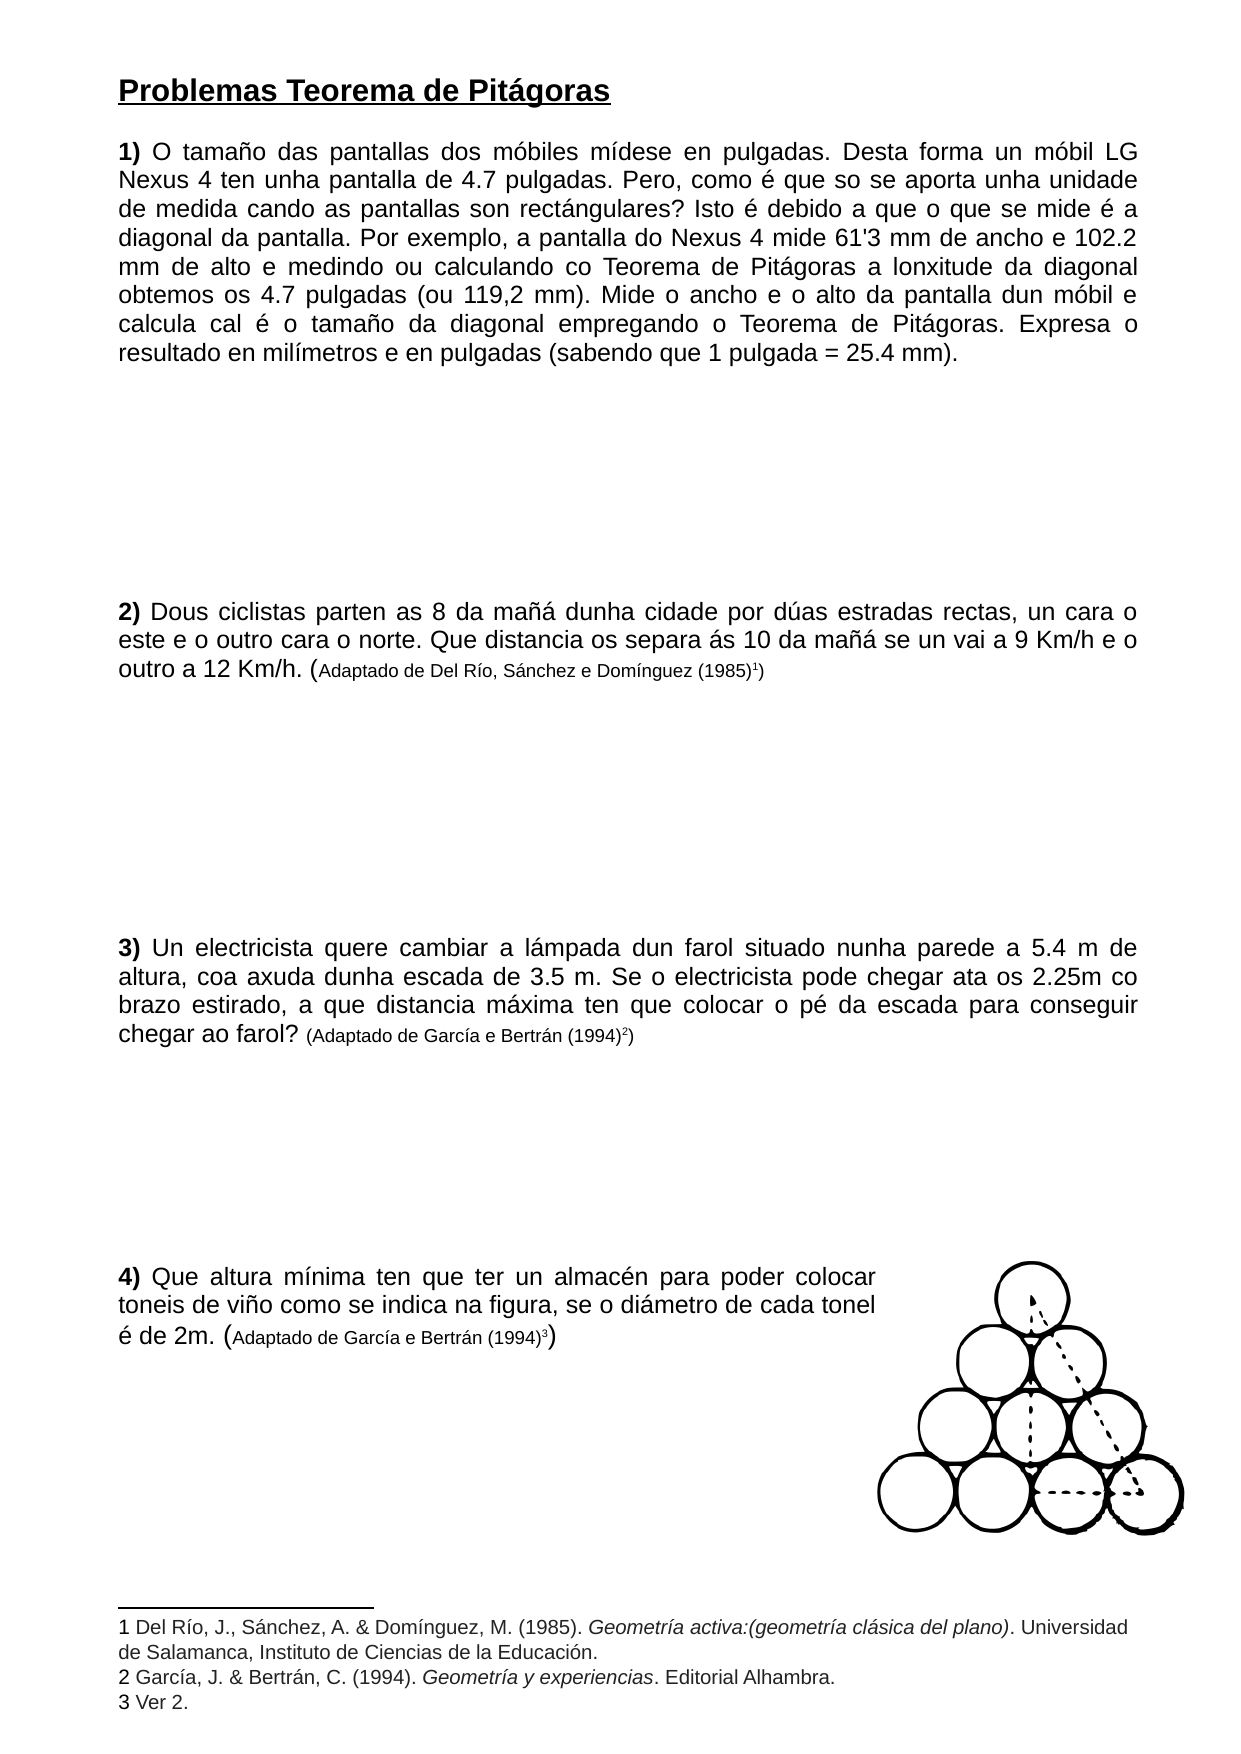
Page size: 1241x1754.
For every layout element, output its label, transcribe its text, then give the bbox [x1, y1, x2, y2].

picture [877, 1261, 1185, 1536]
text García, J. & Bertrán, C. (1994). Geometría y experiencias. Editorial Alhambra. [118, 1664, 1140, 1689]
text Del Río, J., Sánchez, A. & Domínguez, M. (1985). Geometría activa:(geometría clásica del plano). Universidad de Salamanca, Instituto de Ciencias de la Educación. [118, 1614, 1140, 1664]
text 1) O tamaño das pantallas dos móbiles mídese en pulgadas. Desta forma un móbil LG Nexus 4 ten unha pantalla de 4.7 pulgadas. Pero, como é que so se aporta unha unidade de medida cando as pantallas son rectángulares? Isto é debido a que o que se mide é a diagonal da pantalla. Por exemplo, a pantalla do Nexus 4 mide 61'3 mm de ancho e 102.2 mm de alto e medindo ou calculando co Teorema de Pitágoras a lonxitude da diagonal obtemos os 4.7 pulgadas (ou 119,2 mm). Mide o ancho e o alto da pantalla dun móbil e calcula cal é o tamaño da diagonal empregando o Teorema de Pitágoras. Expresa o resultado en milímetros e en pulgadas (sabendo que 1 pulgada = 25.4 mm). [118, 137, 1140, 367]
text 3) Un electricista quere cambiar a lámpada dun farol situado nunha parede a 5.4 m de altura, coa axuda dunha escada de 3.5 m. Se o electricista pode chegar ata os 2.25m co brazo estirado, a que distancia máxima ten que colocar o pé da escada para conseguir chegar ao farol? (Adaptado de García e Bertrán (1994)) [118, 933, 1140, 1048]
text Problemas Teorema de Pitágoras [118, 72, 1140, 108]
text Ver 2. [118, 1689, 1140, 1714]
text 4) Que altura mínima ten que ter un almacén para poder colocar toneis de viño como se indica na figura, se o diámetro de cada tonel é de 2m. (Adaptado de García e Bertrán (1994)) [118, 1262, 877, 1350]
text 2) Dous ciclistas parten as 8 da mañá dunha cidade por dúas estradas rectas, un cara o este e o outro cara o norte. Que distancia os separa ás 10 da mañá se un vai a 9 Km/h e o outro a 12 Km/h. (Adaptado de Del Río, Sánchez e Domínguez (1985)) [118, 597, 1140, 683]
